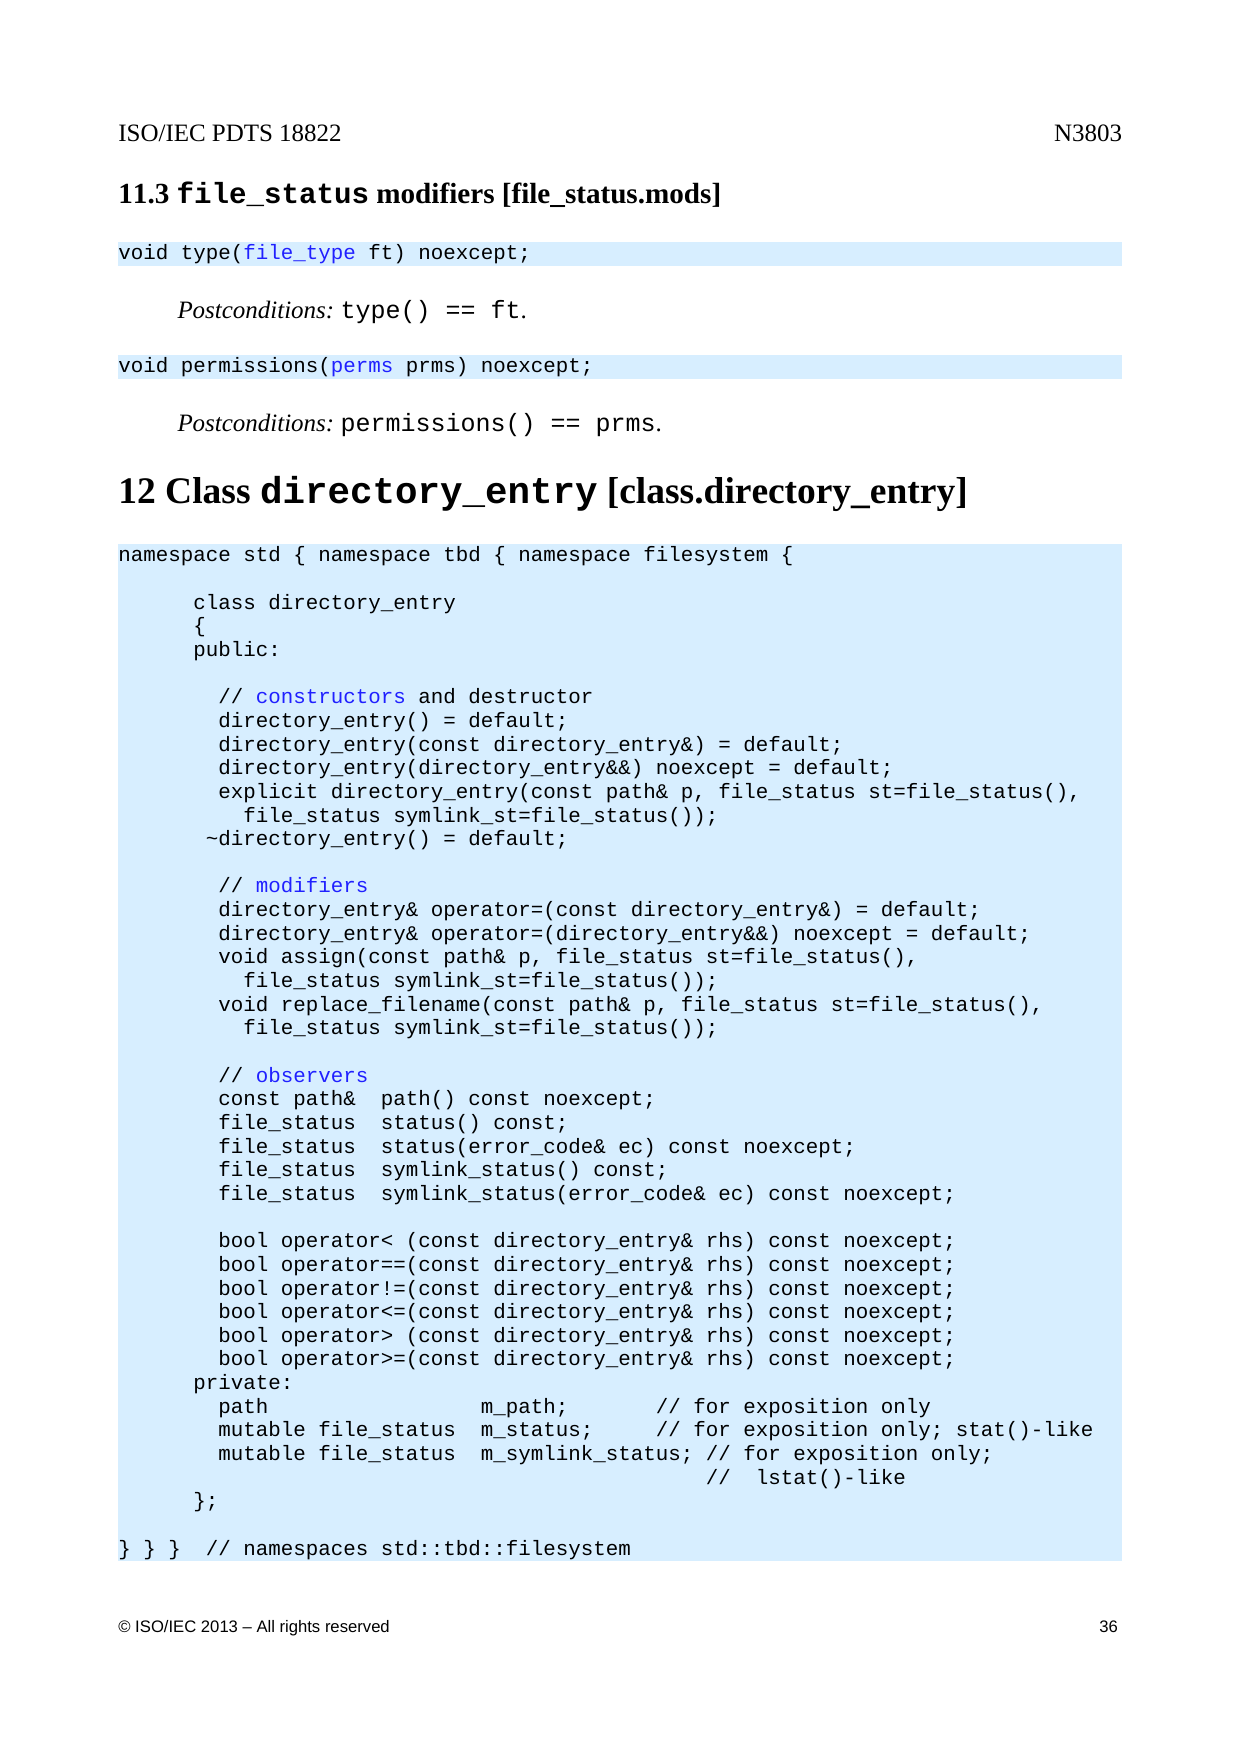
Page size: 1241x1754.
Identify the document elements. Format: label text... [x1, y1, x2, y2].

text } } } // namespaces std::tbd::filesystem [118, 1538, 1122, 1561]
text bool operator!=(const directory_entry& rhs) const noexcept; [118, 1277, 1122, 1301]
text mutable file_status m_symlink_status; // for exposition only; // lstat()-like [118, 1443, 1122, 1490]
text class directory_entry [118, 592, 1122, 615]
text directory_entry& operator=(const directory_entry&) = default; [118, 899, 1122, 923]
text Postconditions: type() == ft. [177, 295, 1063, 326]
subtitle 11.3 file_status modifiers [file_status.mods] [118, 176, 1122, 212]
subtitle 12 Class directory_entry [class.directory_entry] [118, 469, 1122, 515]
text directory_entry(const directory_entry&) = default; [118, 734, 1122, 757]
text public: [118, 639, 1122, 663]
text namespace std { namespace tbd { namespace filesystem { [118, 544, 1122, 568]
text // observers [118, 1065, 1122, 1088]
text file_status symlink_st=file_status()); [118, 1017, 1122, 1041]
text bool operator>=(const directory_entry& rhs) const noexcept; [118, 1348, 1122, 1372]
text void assign(const path& p, file_status st=file_status(), [118, 946, 1122, 970]
text file_status symlink_status() const; [118, 1159, 1122, 1183]
text }; [118, 1490, 1122, 1514]
text bool operator<=(const directory_entry& rhs) const noexcept; [118, 1301, 1122, 1325]
text bool operator> (const directory_entry& rhs) const noexcept; [118, 1325, 1122, 1348]
text file_status status(error_code& ec) const noexcept; [118, 1136, 1122, 1159]
text file_status symlink_st=file_status()); [118, 804, 1122, 828]
text void permissions(perms prms) noexcept; [118, 355, 1122, 379]
text // modifiers [118, 876, 1122, 899]
text ~directory_entry() = default; [118, 828, 1122, 852]
text Postconditions: permissions() == prms. [177, 408, 1063, 439]
text mutable file_status m_status; // for exposition only; stat()-like [118, 1419, 1122, 1443]
text // constructors and destructor [118, 686, 1122, 710]
text const path& path() const noexcept; [118, 1088, 1122, 1112]
text private: [118, 1372, 1122, 1396]
text bool operator< (const directory_entry& rhs) const noexcept; [118, 1230, 1122, 1254]
text file_status symlink_status(error_code& ec) const noexcept; [118, 1183, 1122, 1207]
text file_status status() const; [118, 1112, 1122, 1136]
text directory_entry(directory_entry&&) noexcept = default; [118, 757, 1122, 781]
text directory_entry() = default; [118, 710, 1122, 734]
text explicit directory_entry(const path& p, file_status st=file_status(), [118, 781, 1122, 804]
text { [118, 615, 1122, 639]
text void type(file_type ft) noexcept; [118, 242, 1122, 266]
text file_status symlink_st=file_status()); [118, 970, 1122, 994]
text path m_path; // for exposition only [118, 1396, 1122, 1419]
text bool operator==(const directory_entry& rhs) const noexcept; [118, 1254, 1122, 1277]
text void replace_filename(const path& p, file_status st=file_status(), [118, 994, 1122, 1017]
text directory_entry& operator=(directory_entry&&) noexcept = default; [118, 923, 1122, 946]
